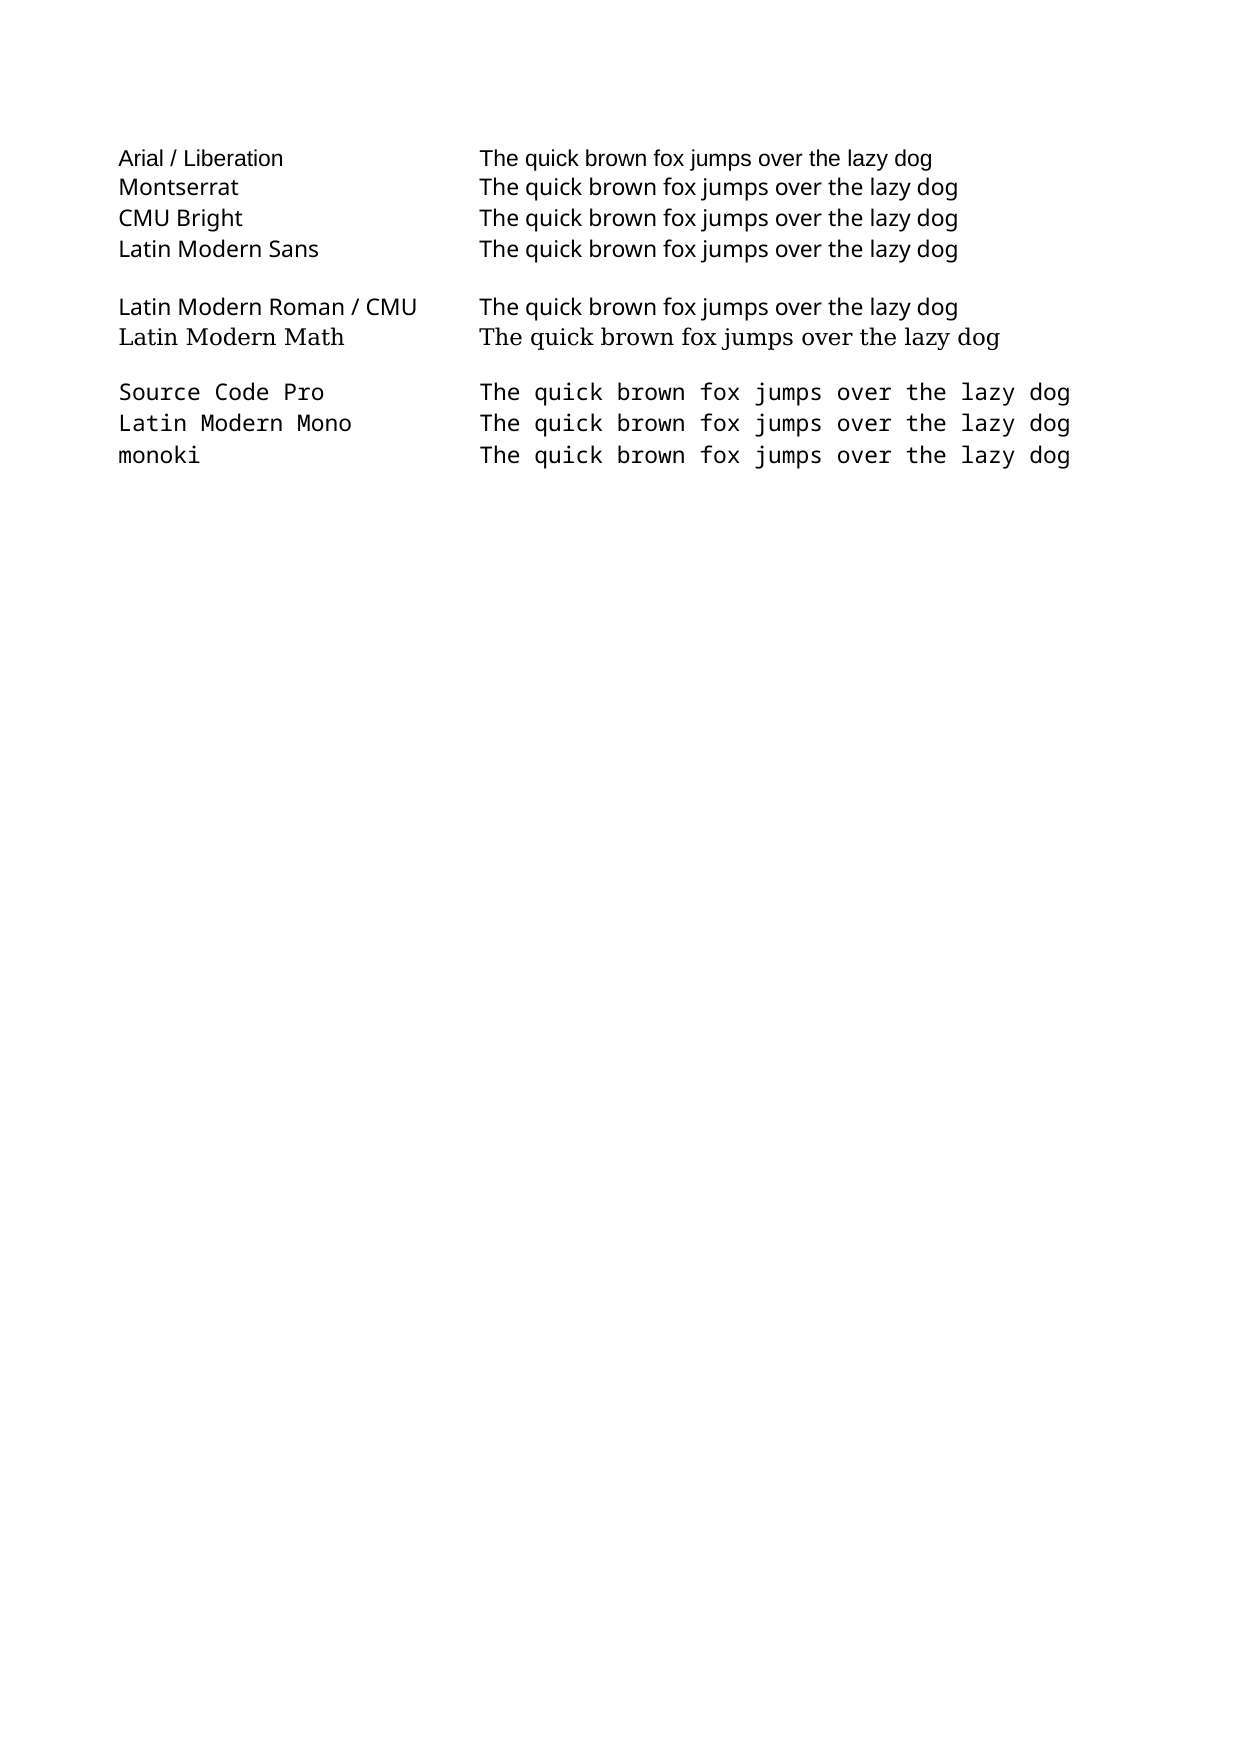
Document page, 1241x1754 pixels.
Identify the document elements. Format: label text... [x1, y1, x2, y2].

text monoki The quick brown fox jumps over the lazy dog [118, 438, 1122, 470]
text Latin Modern Roman / CMU The quick brown fox jumps over the lazy dog [118, 291, 1122, 322]
text Montserrat The quick brown fox jumps over the lazy dog [118, 171, 1122, 202]
text Arial / Liberation The quick brown fox jumps over the lazy dog [118, 144, 1122, 171]
text CMU Bright The quick brown fox jumps over the lazy dog [118, 202, 1122, 233]
text Latin Modern Mono The quick brown fox jumps over the lazy dog [118, 407, 1122, 438]
text Latin Modern Math The quick brown fox jumps over the lazy dog [118, 322, 1122, 350]
text Latin Modern Sans The quick brown fox jumps over the lazy dog [118, 233, 1122, 264]
text Source Code Pro The quick brown fox jumps over the lazy dog [118, 376, 1122, 407]
